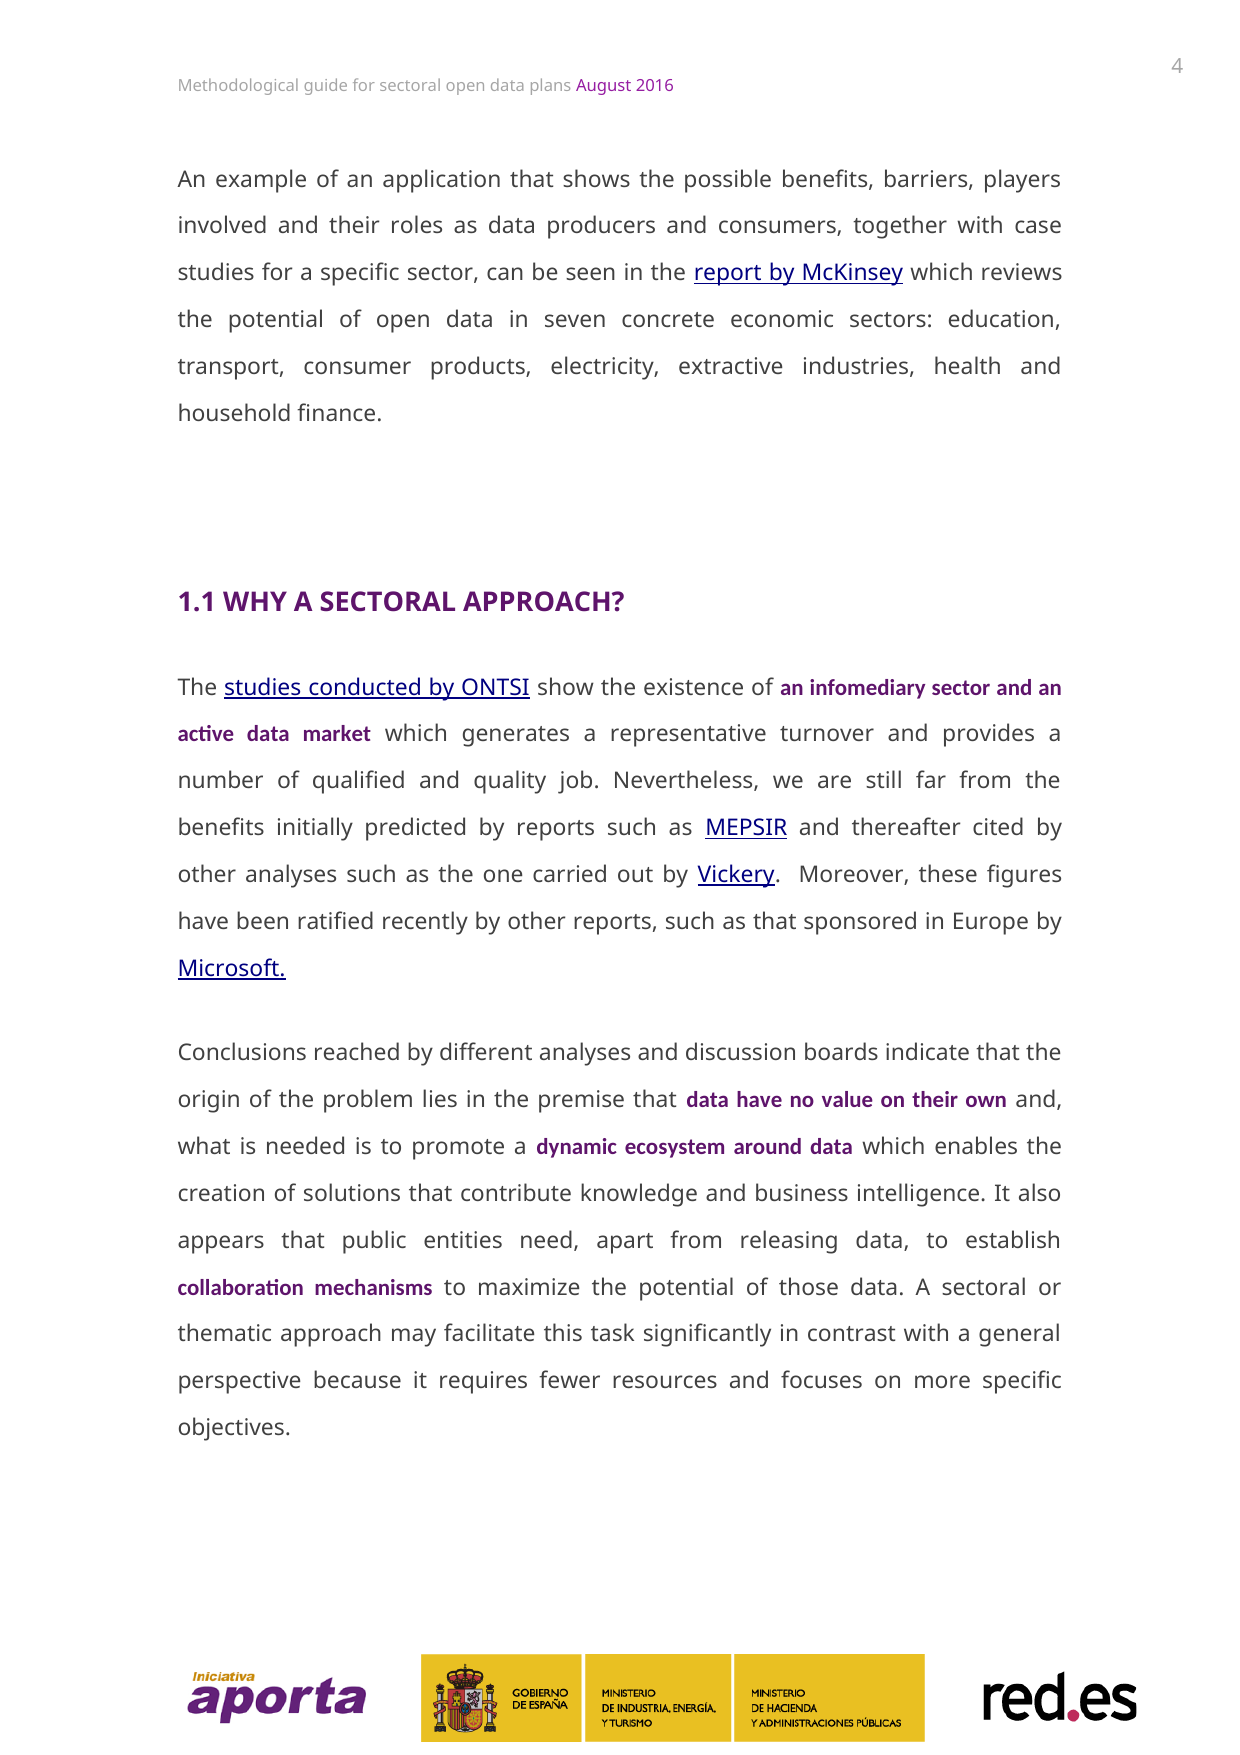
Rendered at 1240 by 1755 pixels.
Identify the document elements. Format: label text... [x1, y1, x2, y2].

text The studies conducted by ONTSI show the existence of an infomediary sector and an active data market which generates a representative turnover and provides a number of qualified and quality job. Nevertheless, we are still far from the benefits initially predicted by reports such as MEPSIR and thereafter cited by other analyses such as the one carried out by Vickery. Moreover, these figures have been ratified recently by other reports, such as that sponsored in Europe by Microsoft. [177, 671, 1062, 983]
text 1.1 WHY A SECTORAL APPROACH? [177, 582, 1062, 619]
text Conclusions reached by different analyses and discussion boards indicate that the origin of the problem lies in the premise that data have no value on their own and, what is needed is to promote a dynamic ecosystem around data which enables the creation of solutions that contribute knowledge and business intelligence. It also appears that public entities need, apart from releasing data, to establish collaboration mechanisms to maximize the potential of those data. A sectoral or thematic approach may facilitate this task significantly in contrast with a general perspective because it requires fewer resources and focuses on more specific objectives. [177, 1036, 1062, 1442]
text An example of an application that shows the possible benefits, barriers, players involved and their roles as data producers and consumers, together with case studies for a specific sector, can be seen in the report by McKinsey which reviews the potential of open data in seven concrete economic sectors: education, transport, consumer products, electricity, extractive industries, health and household finance. [177, 162, 1062, 428]
